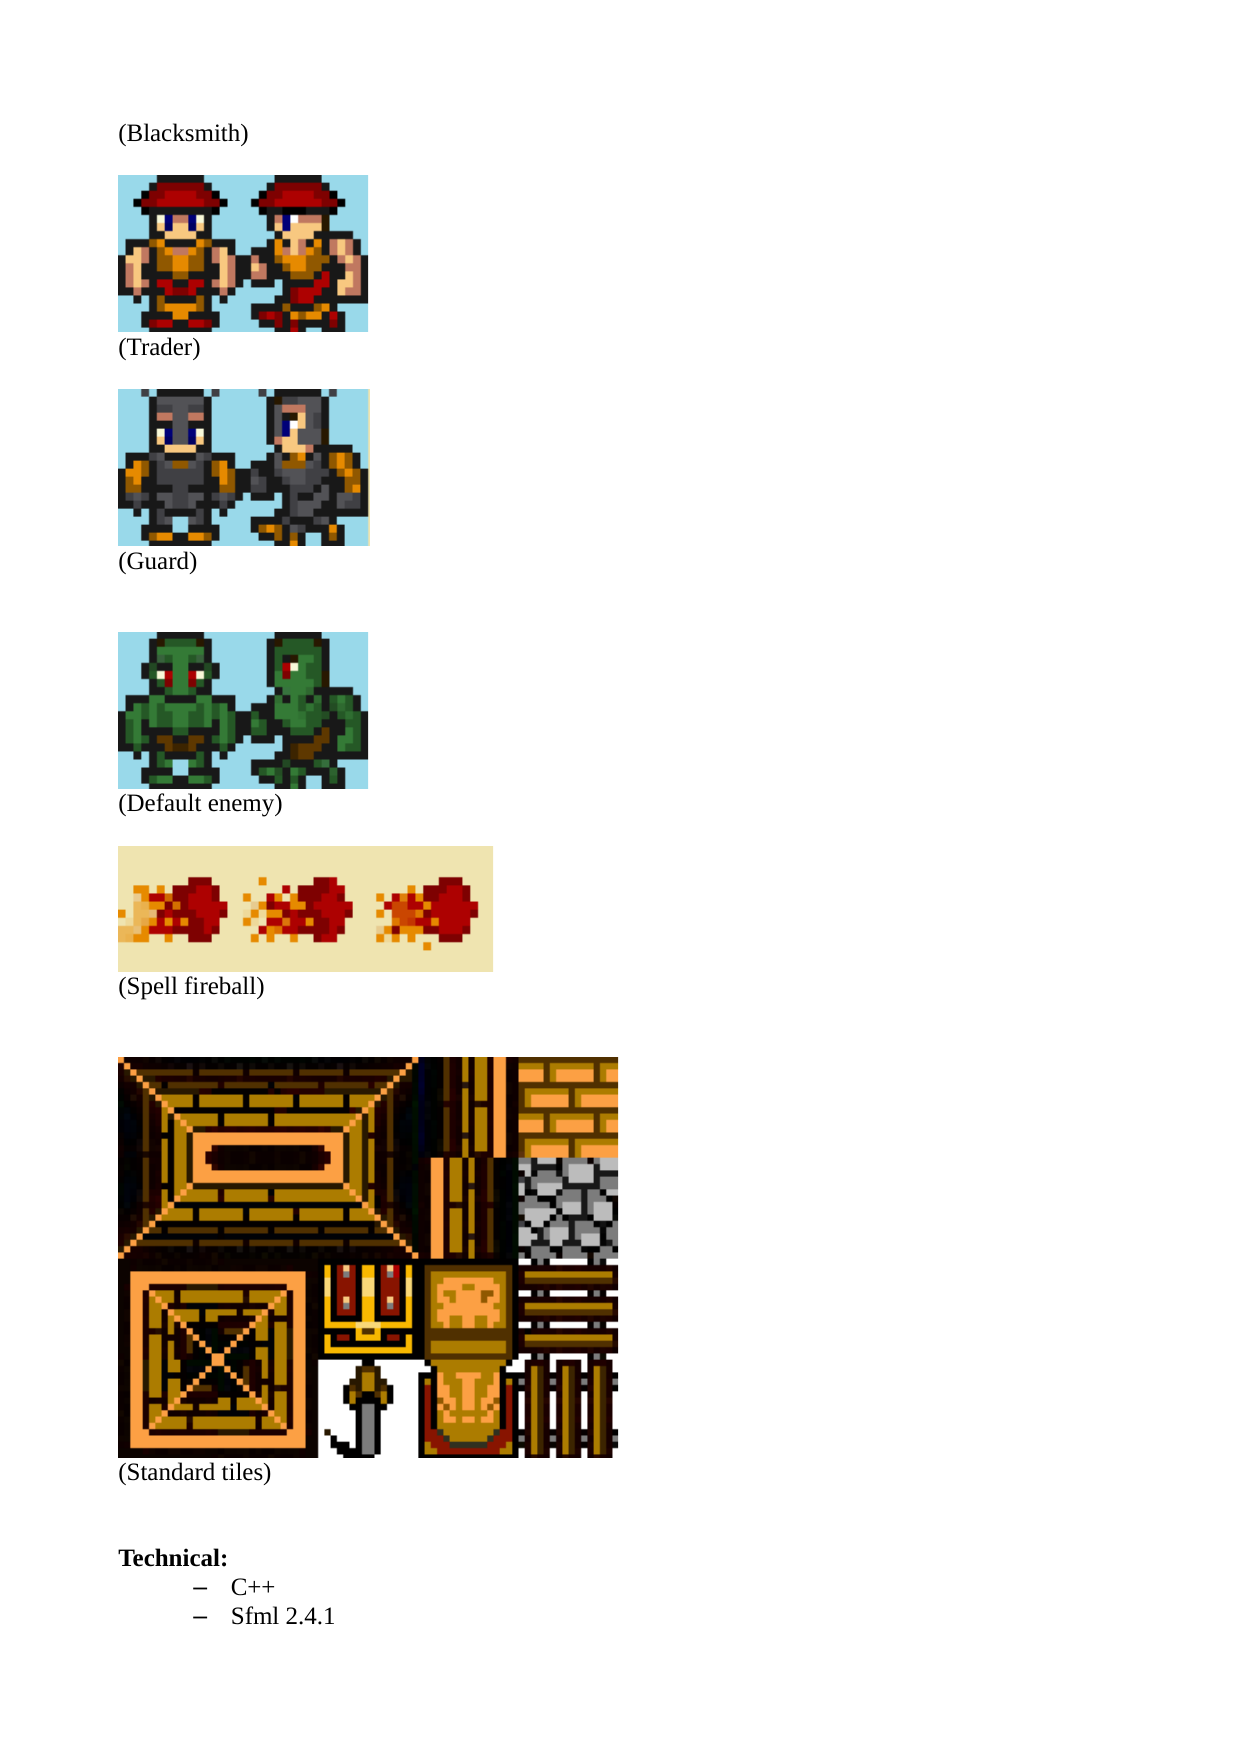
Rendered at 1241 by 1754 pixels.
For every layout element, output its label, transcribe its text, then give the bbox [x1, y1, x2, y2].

text (Guard) [118, 389, 1122, 574]
text (Spell fireball) [118, 846, 1122, 1000]
text (Trader) [118, 176, 1122, 361]
list C++ [193, 1572, 1122, 1601]
list Sfml 2.4.1 [193, 1601, 1122, 1630]
text (Blacksmith) [118, 118, 1122, 147]
text Technical: [118, 1543, 1122, 1572]
text (Standard tiles) [118, 1057, 1122, 1486]
text (Default enemy) [118, 632, 1122, 817]
